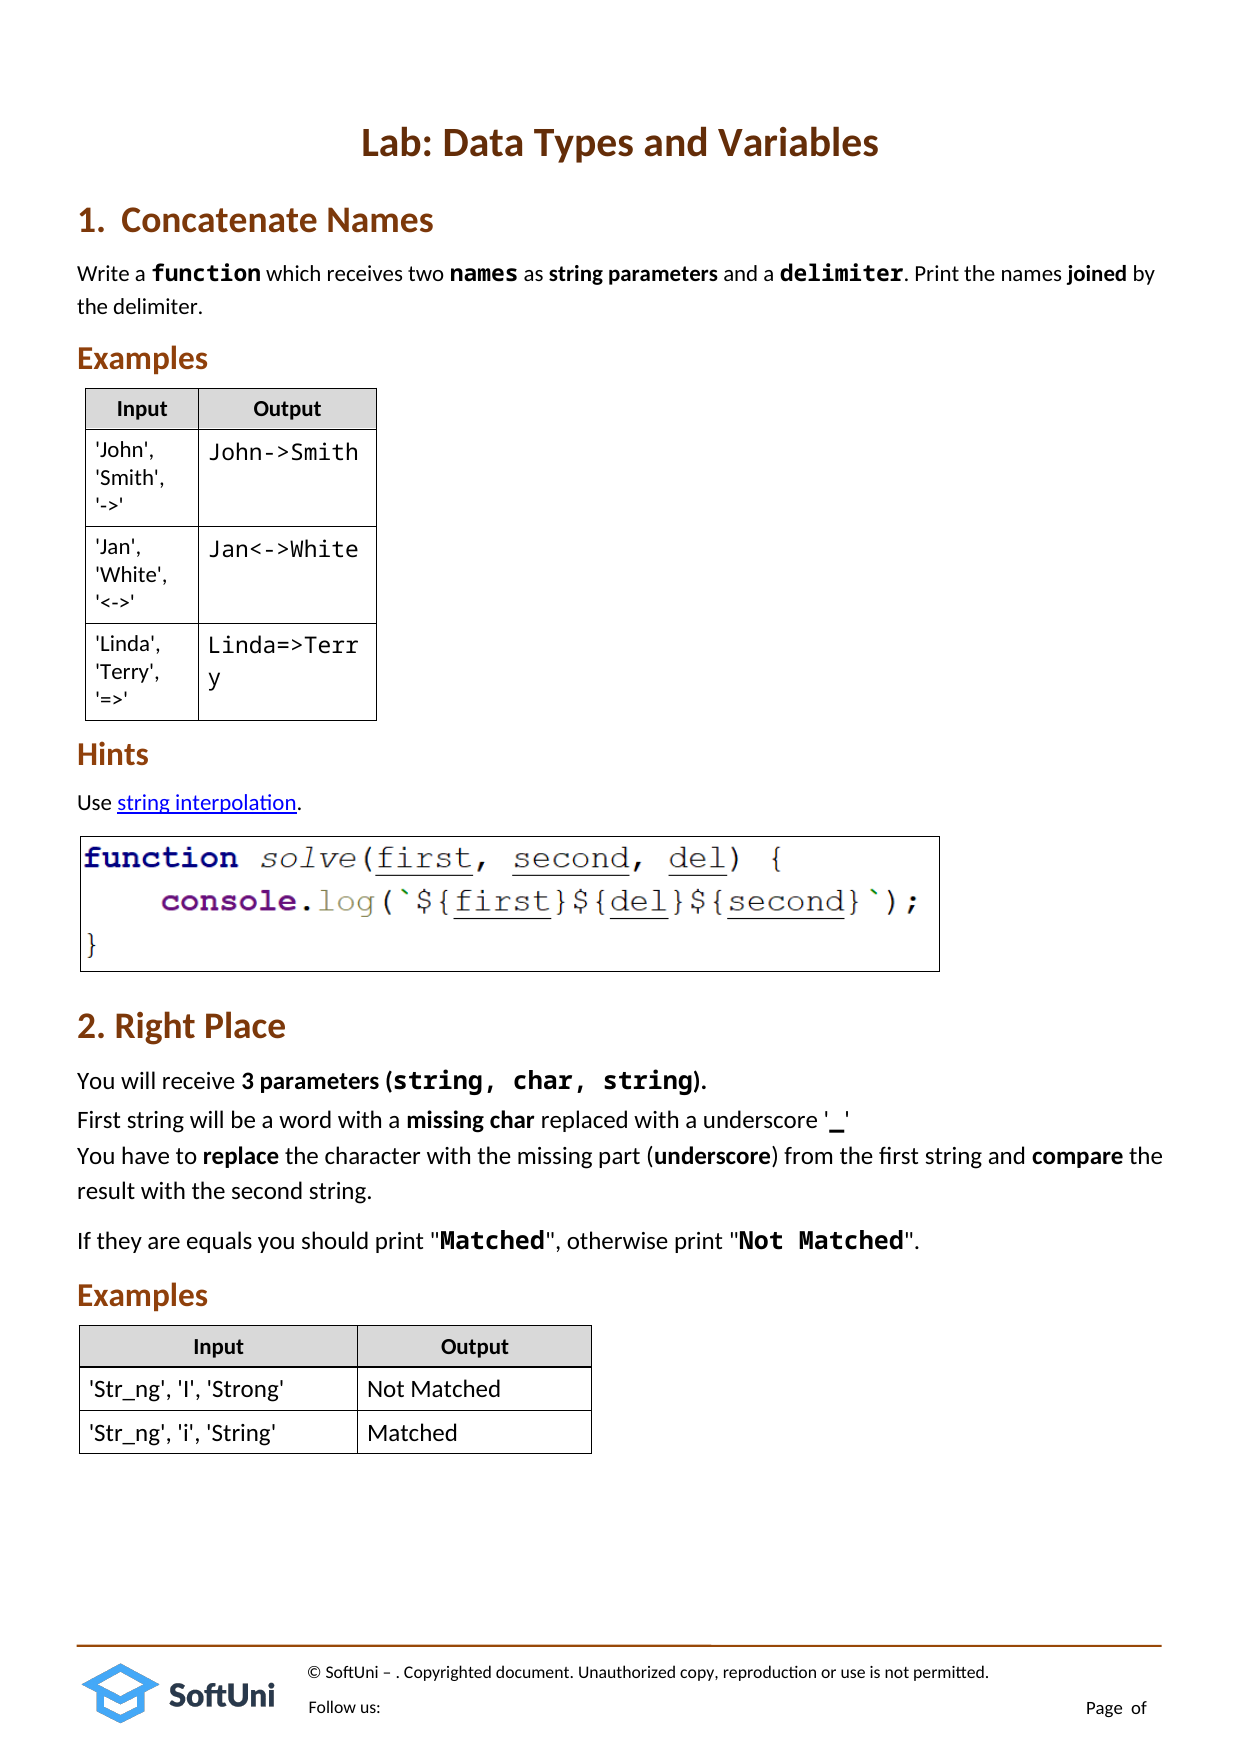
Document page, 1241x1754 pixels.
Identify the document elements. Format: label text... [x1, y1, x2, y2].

subtitle Right Place [77, 1002, 1163, 1047]
subtitle Lab: Data Types and Variables [77, 116, 1163, 167]
table_header Output [199, 389, 376, 428]
table_cell 'Jan', 'White', '<->' [86, 527, 198, 622]
table_header Output [358, 1326, 591, 1366]
table_cell Linda=>Terry [199, 624, 376, 719]
table_cell 'Str_ng', 'i', 'String' [80, 1411, 357, 1453]
subtitle Concatenate Names [77, 196, 1163, 241]
picture [75, 1658, 281, 1729]
text You will receive 3 parameters (string, char, string). First string will be a word with a missing char replaced with a underscore '_' You have to replace the character with the missing part (underscore) from the first string and compare the result with the second string. [77, 1063, 1163, 1206]
table_cell Matched [358, 1411, 591, 1453]
subtitle Examples [77, 337, 1163, 377]
picture [81, 837, 939, 971]
table_cell John->Smith [199, 430, 376, 526]
subtitle Examples [77, 1274, 1163, 1315]
table_cell 'Str_ng', 'I', 'Strong' [80, 1368, 357, 1410]
text If they are equals you should print "Matched", otherwise print "Not Matched". [77, 1223, 1163, 1257]
table_cell Not Matched [358, 1368, 591, 1410]
table_cell 'John', 'Smith', '->' [86, 430, 198, 526]
subtitle Hints [77, 733, 1163, 774]
table_header Input [86, 389, 198, 428]
text Write a function which receives two names as string parameters and a delimiter. Print the names joined by the delimiter. [77, 257, 1163, 320]
text Use string interpolation. [77, 788, 1163, 816]
table_header Input [80, 1326, 357, 1366]
table_cell 'Linda', 'Terry', '=>' [86, 624, 198, 719]
table_cell Jan<->White [199, 527, 376, 622]
